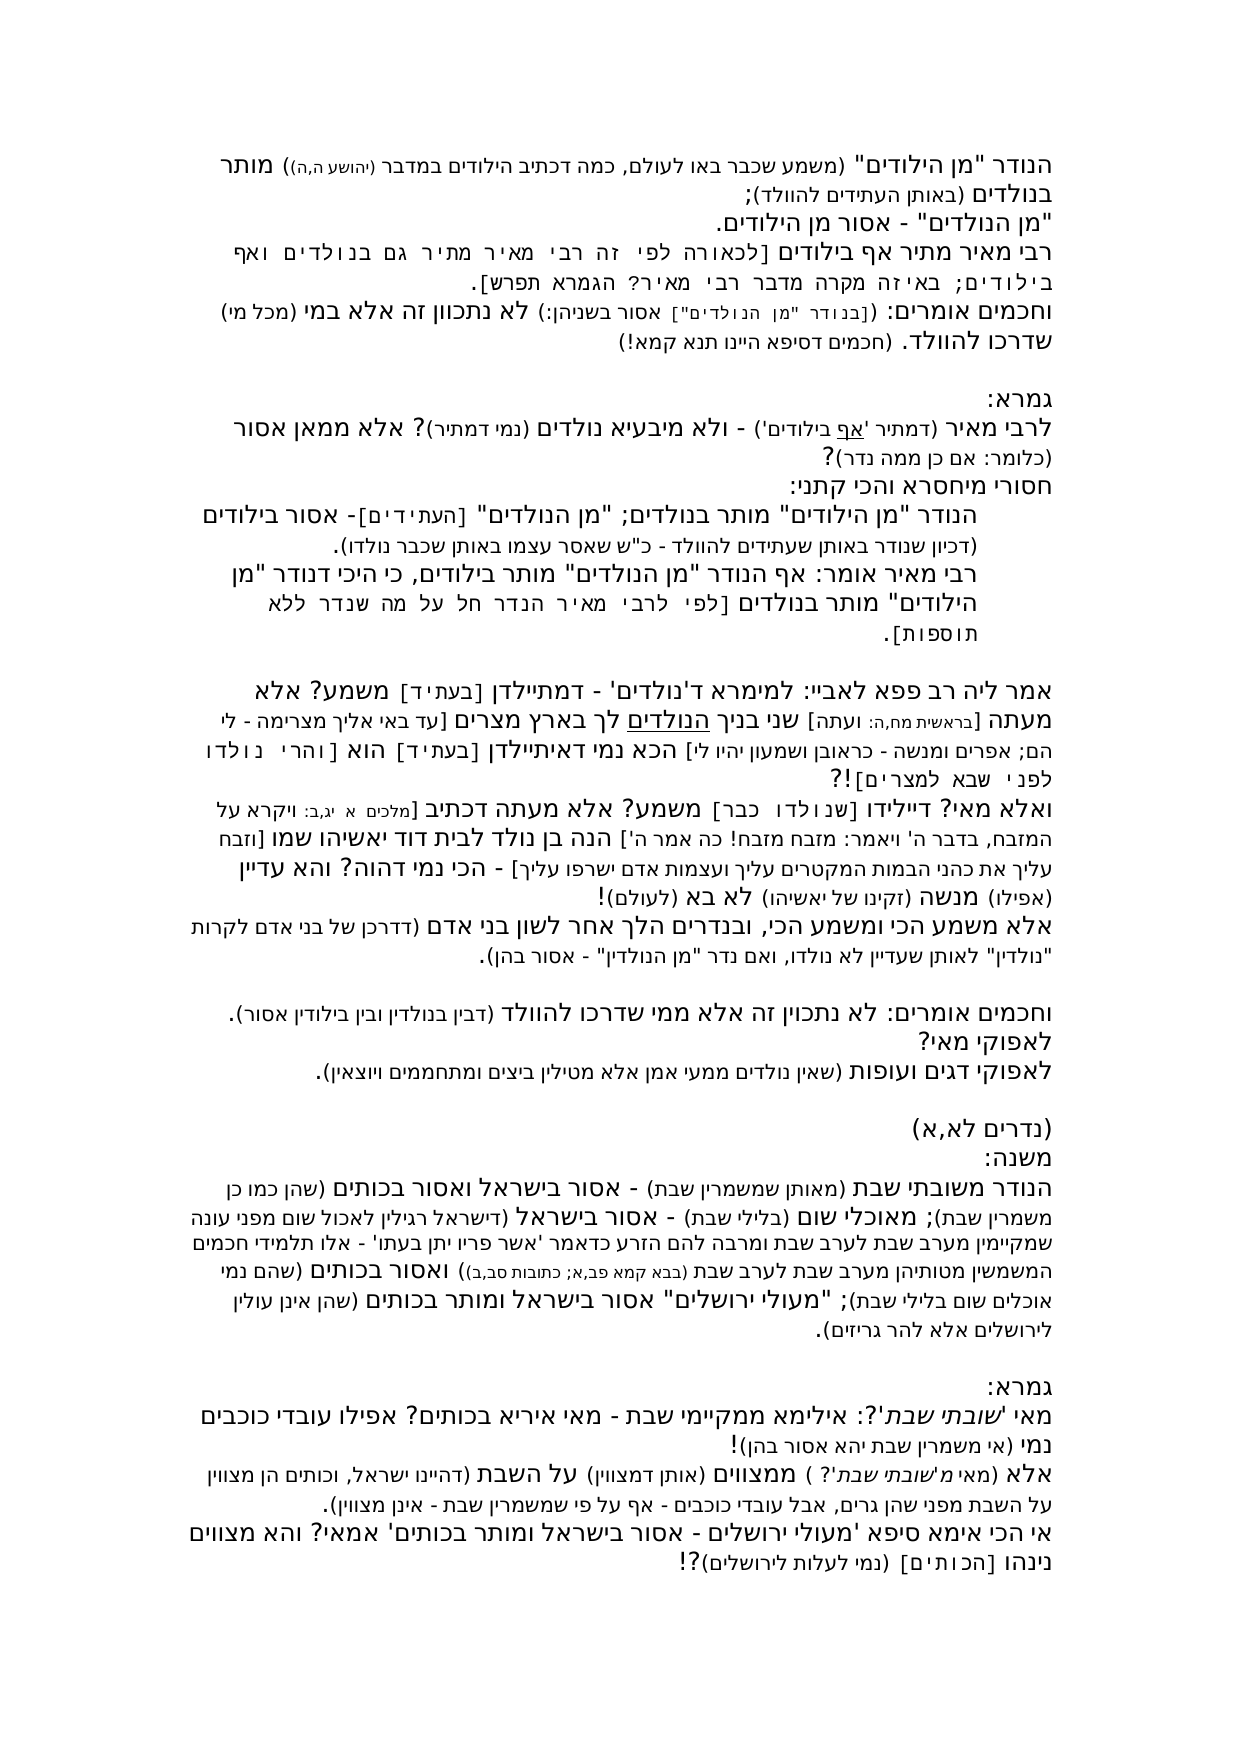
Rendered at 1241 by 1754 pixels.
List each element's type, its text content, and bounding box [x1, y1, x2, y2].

text אלא משמע הכי ומשמע הכי, ובנדרים הלך אחר לשון בני אדם (דדרכן של בני אדם לקרות "נולדין" לאותן שעדיין לא נולדו, ואם נדר "מן הנולדין" - אסור בהן). [187, 911, 1053, 969]
text וחכמים אומרים: ([בנודר "מן הנולדים"] אסור בשניהן:) לא נתכוון זה אלא במי (מכל מי) שדרכו להוולד. (חכמים דסיפא היינו תנא קמא!) [187, 297, 1053, 355]
text הנודר "מן הילודים" מותר בנולדים; "מן הנולדים" [העתידים]- אסור בילודים (דכיון שנודר באותן שעתידים להוולד - כ"ש שאסר עצמו באותן שכבר נולדו). [187, 500, 978, 559]
text חסורי מיחסרא והכי קתני: [187, 471, 1053, 500]
text "מן הנולדים" - אסור מן הילודים. [187, 208, 1053, 238]
text הנודר משובתי שבת (מאותן שמשמרין שבת) - אסור בישראל ואסור בכותים (שהן כמו כן משמרין שבת); מאוכלי שום (בלילי שבת) - אסור בישראל (דישראל רגילין לאכול שום מפני עונה שמקיימין מערב שבת לערב שבת ומרבה להם הזרע כדאמר 'אשר פריו יתן בעתו' - אלו תלמידי חכמים המשמשין מטותיהן מערב שבת לערב שבת (בבא קמא פב,א; כתובות סב,ב)) ואסור בכותים (שהם נמי אוכלים שום בלילי שבת); "מעולי ירושלים" אסור בישראל ומותר בכותים (שהן אינן עולין לירושלים אלא להר גריזים). [187, 1173, 1053, 1343]
text הנודר "מן הילודים" (משמע שכבר באו לעולם, כמה דכתיב הילודים במדבר (יהושע ה,ה)) מותר בנולדים (באותן העתידים להוולד); [187, 150, 1053, 208]
text לאפוקי מאי? [187, 1027, 1053, 1057]
text אי הכי אימא סיפא 'מעולי ירושלים - אסור בישראל ומותר בכותים' אמאי? והא מצווים נינהו [הכותים] (נמי לעלות לירושלים)?! [187, 1518, 1053, 1577]
text אמר ליה רב פפא לאביי: למימרא ד'נולדים' - דמתיילדן [בעתיד] משמע? אלא מעתה [בראשית מח,ה: ועתה] שני בניך הנולדים לך בארץ מצרים [עד באי אליך מצרימה - לי הם; אפרים ומנשה - כראובן ושמעון יהיו לי] הכא נמי דאיתיילדן [בעתיד] הוא [והרי נולדו לפני שבא למצרים]!? [187, 676, 1053, 794]
text לרבי מאיר (דמתיר 'אף בילודים') - ולא מיבעיא נולדים (נמי דמתיר)? אלא ממאן אסור (כלומר: אם כן ממה נדר)? [187, 413, 1053, 471]
text גמרא: [187, 1372, 1053, 1401]
text רבי מאיר מתיר אף בילודים [לכאורה לפי זה רבי מאיר מתיר גם בנולדים ואף בילודים; באיזה מקרה מדבר רבי מאיר? הגמרא תפרש]. [187, 238, 1053, 297]
text אלא (מאי מ'שובתי שבת'? ) ממצווים (אותן דמצווין) על השבת (דהיינו ישראל, וכותים הן מצווין על השבת מפני שהן גרים, אבל עובדי כוכבים - אף על פי שמשמרין שבת - אינן מצווין). [187, 1460, 1053, 1518]
text מאי 'שובתי שבת'?: אילימא ממקיימי שבת - מאי איריא בכותים? אפילו עובדי כוכבים נמי (אי משמרין שבת יהא אסור בהן)! [187, 1401, 1053, 1460]
text משנה: [187, 1144, 1053, 1173]
text גמרא: [187, 384, 1053, 413]
text ואלא מאי? דיילידו [שנולדו כבר] משמע? אלא מעתה דכתיב [מלכים א יג,ב: ויקרא על המזבח, בדבר ה' ויאמר: מזבח מזבח! כה אמר ה'] הנה בן נולד לבית דוד יאשיהו שמו [וזבח עליך את כהני הבמות המקטרים עליך ועצמות אדם ישרפו עליך] - הכי נמי דהוה? והא עדיין (אפילו) מנשה (זקינו של יאשיהו) לא בא (לעולם)! [187, 794, 1053, 911]
text רבי מאיר אומר: אף הנודר "מן הנולדים" מותר בילודים, כי היכי דנודר "מן הילודים" מותר בנולדים [לפי לרבי מאיר הנדר חל על מה שנדר ללא תוספות]. [187, 559, 978, 647]
text (נדרים לא,א) [187, 1114, 1053, 1144]
text לאפוקי דגים ועופות (שאין נולדים ממעי אמן אלא מטילין ביצים ומתחממים ויוצאין). [187, 1057, 1053, 1086]
text וחכמים אומרים: לא נתכוין זה אלא ממי שדרכו להוולד (דבין בנולדין ובין בילודין אסור). [187, 998, 1053, 1027]
